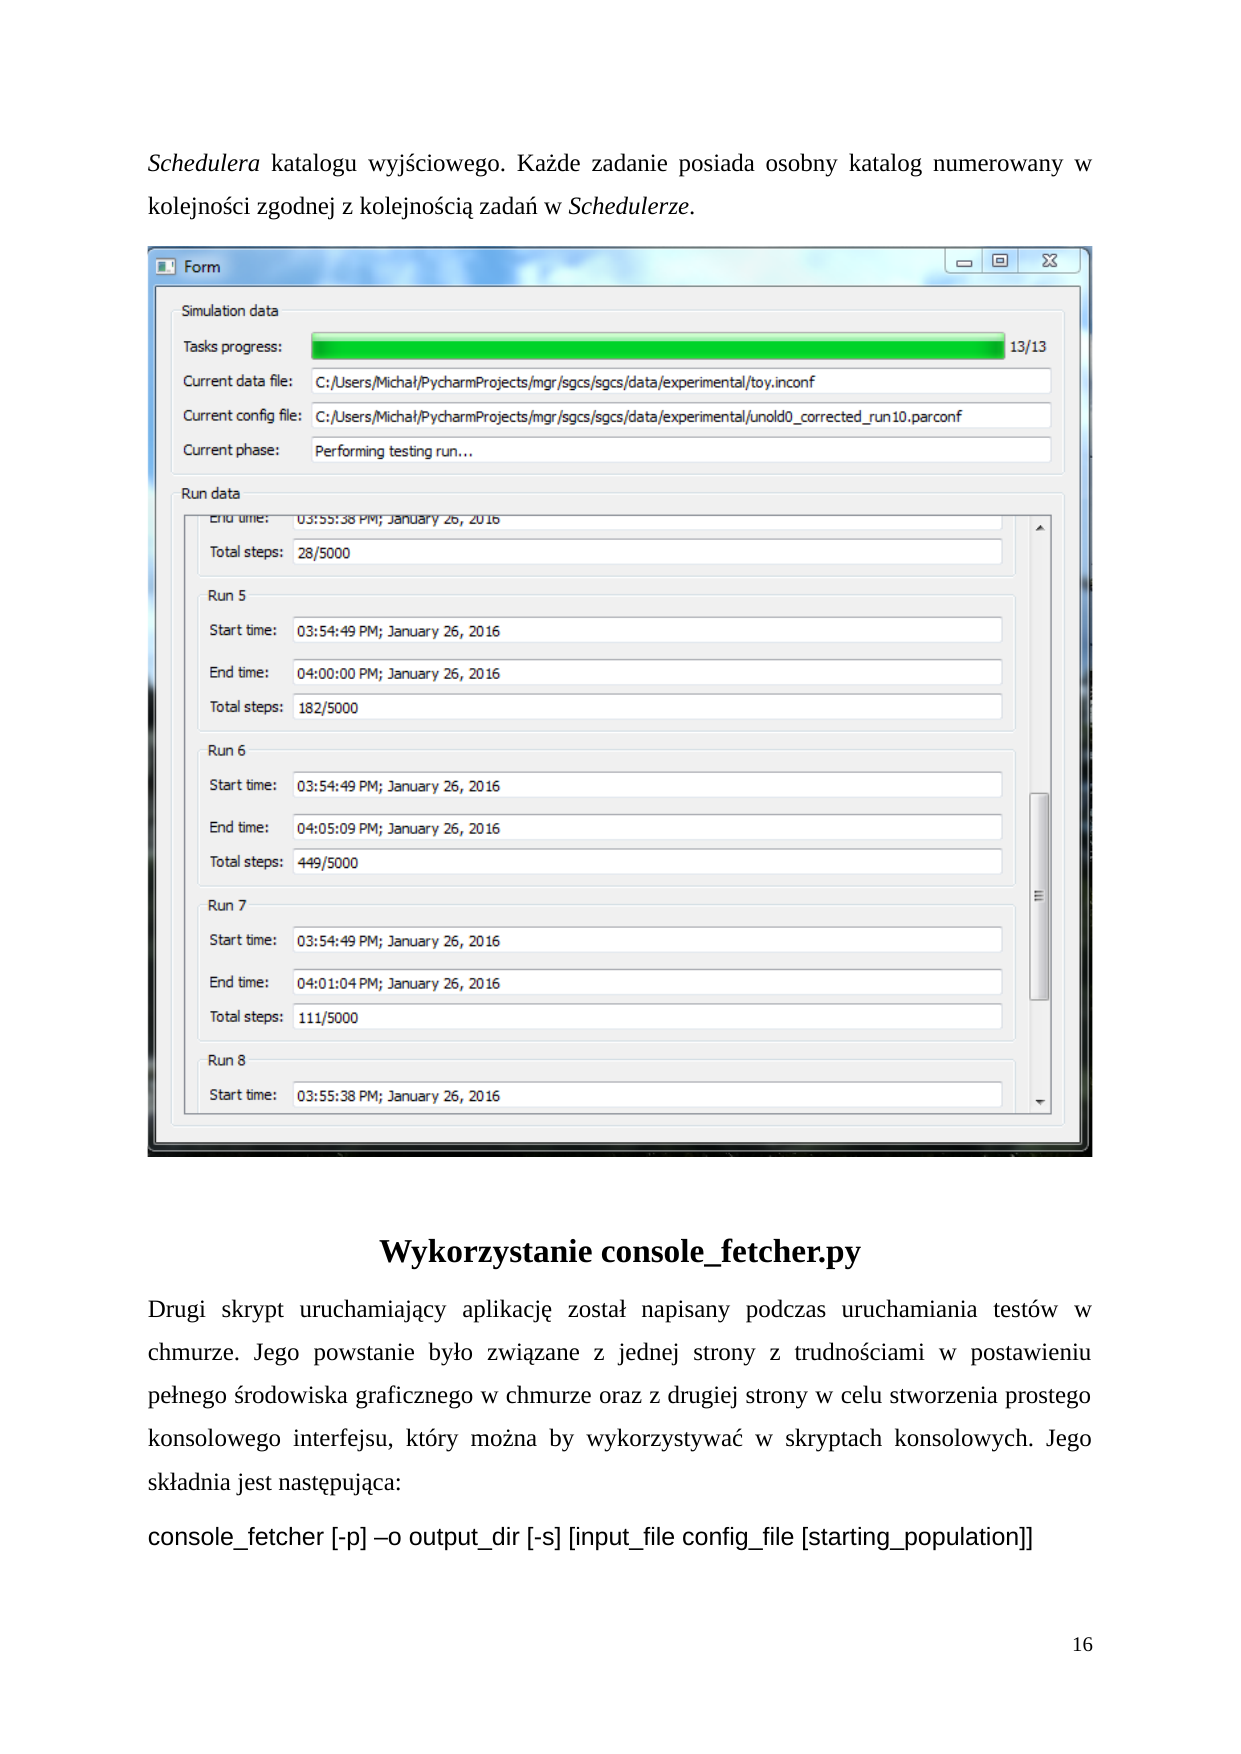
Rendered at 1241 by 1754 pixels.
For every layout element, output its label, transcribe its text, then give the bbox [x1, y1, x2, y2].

text Schedulera katalogu wyjściowego. Każde zadanie posiada osobny katalog numerowany w kolejności zgodnej z kolejnością zadań w Schedulerze. [148, 148, 1093, 219]
picture [147, 246, 1093, 1157]
list Wykorzystanie console_fetcher.py [148, 1231, 1093, 1269]
text console_fetcher [-p] –o output_dir [-s] [input_file config_file [starting_population]] [148, 1522, 1093, 1551]
text Drugi skrypt uruchamiający aplikację został napisany podczas uruchamiania testów w chmurze. Jego powstanie było związane z jednej strony z trudnościami w postawieniu pełnego środowiska graficznego w chmurze oraz z drugiej strony w celu stworzenia prostego konsolowego interfejsu, który można by wykorzystywać w skryptach konsolowych. Jego składnia jest następująca: [148, 1294, 1093, 1495]
